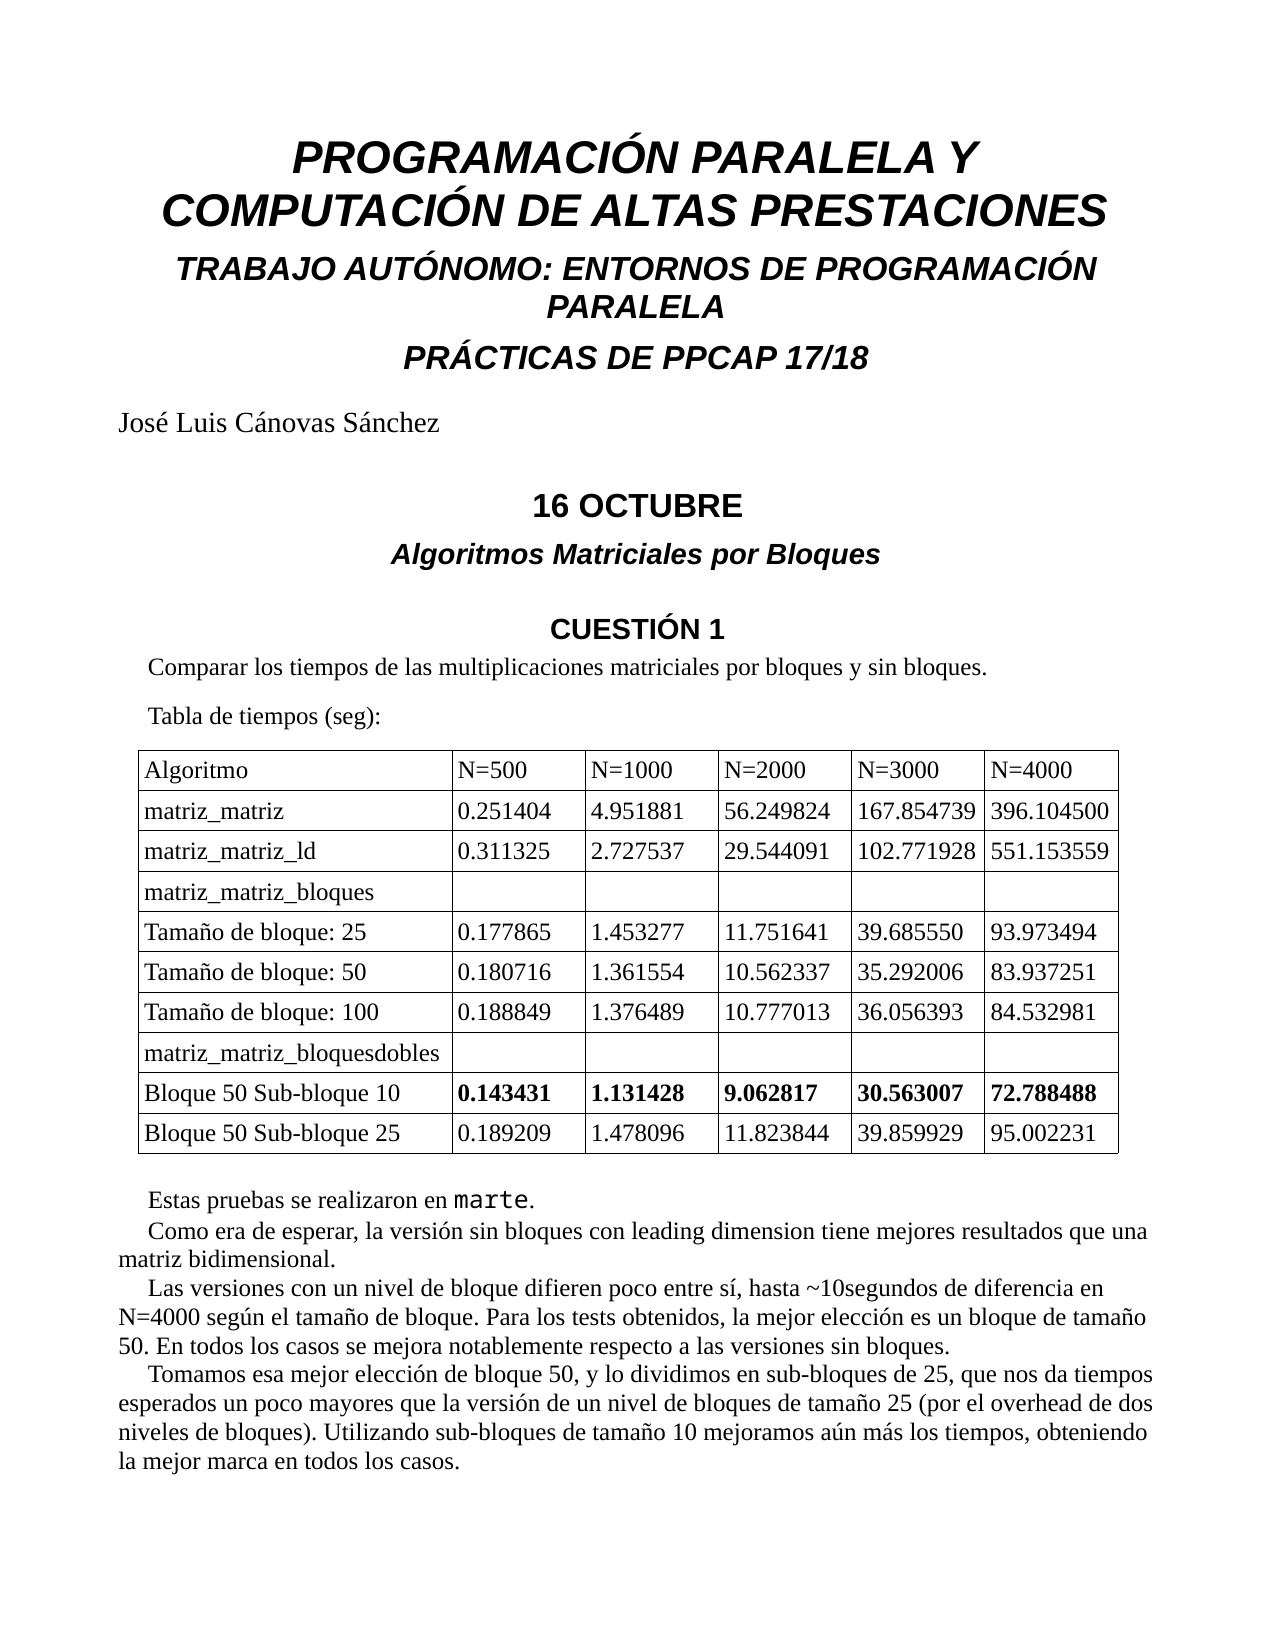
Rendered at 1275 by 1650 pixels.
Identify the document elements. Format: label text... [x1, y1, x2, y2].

table_cell 10.562337 [719, 952, 851, 992]
table_cell 72.788488 [985, 1073, 1118, 1113]
subtitle PROGRAMACIÓN PARALELA Y COMPUTACIÓN DE ALTAS PRESTACIONES [118, 131, 1157, 236]
table_cell Tamaño de bloque: 50 [139, 952, 452, 992]
table_header N=2000 [719, 751, 851, 790]
text Estas pruebas se realizaron en marte. [118, 1182, 1157, 1216]
text Comparar los tiempos de las multiplicaciones matriciales por bloques y sin bloques. [118, 652, 1157, 680]
table_cell 0.188849 [453, 993, 585, 1032]
subtitle CUESTIÓN 1 [118, 612, 1157, 645]
table_cell 102.771928 [852, 831, 984, 871]
table_cell [719, 1033, 851, 1072]
table_cell 30.563007 [852, 1073, 984, 1113]
table_cell 36.056393 [852, 993, 984, 1032]
table_cell 1.361554 [586, 952, 718, 992]
table_cell Tamaño de bloque: 100 [139, 993, 452, 1032]
table_cell 93.973494 [985, 912, 1118, 951]
text Tomamos esa mejor elección de bloque 50, y lo dividimos en sub-bloques de 25, que nos da tiempos esperados un poco mayores que la versión de un nivel de bloques de tamaño 25 (por el overhead de dos niveles de bloques). Utilizando sub-bloques de tamaño 10 mejoramos aún más los tiempos, obteniendo la mejor marca en todos los casos. [118, 1359, 1157, 1474]
table_cell 551.153559 [985, 831, 1118, 871]
table_cell matriz_matriz_bloquesdobles [139, 1033, 452, 1072]
table_cell 83.937251 [985, 952, 1118, 992]
table_cell 396.104500 [985, 791, 1118, 830]
table_cell [586, 872, 718, 911]
table_cell 10.777013 [719, 993, 851, 1032]
table_cell 0.180716 [453, 952, 585, 992]
subtitle 16 OCTUBRE [118, 486, 1157, 524]
table_cell 35.292006 [852, 952, 984, 992]
subtitle PRÁCTICAS DE PPCAP 17/18 [118, 338, 1157, 376]
table_cell [453, 872, 585, 911]
table_cell 2.727537 [586, 831, 718, 871]
table_cell [852, 1033, 984, 1072]
table_cell 1.376489 [586, 993, 718, 1032]
table_cell matriz_matriz [139, 791, 452, 830]
text Como era de esperar, la versión sin bloques con leading dimension tiene mejores resultados que una matriz bidimensional. [118, 1216, 1157, 1273]
table_header N=3000 [852, 751, 984, 790]
table_cell Tamaño de bloque: 25 [139, 912, 452, 951]
table_cell 95.002231 [985, 1114, 1118, 1153]
table_cell 1.478096 [586, 1114, 718, 1153]
table_header Algoritmo [139, 751, 452, 790]
table_cell Bloque 50 Sub-bloque 10 [139, 1073, 452, 1113]
table_cell 167.854739 [852, 791, 984, 830]
table_cell [453, 1033, 585, 1072]
table_cell 11.823844 [719, 1114, 851, 1153]
table_cell [985, 872, 1118, 911]
table_header N=1000 [586, 751, 718, 790]
table_cell [852, 872, 984, 911]
table_cell 1.131428 [586, 1073, 718, 1113]
table_header N=500 [453, 751, 585, 790]
table_cell 1.453277 [586, 912, 718, 951]
table_cell 0.251404 [453, 791, 585, 830]
table_cell matriz_matriz_ld [139, 831, 452, 871]
subtitle Algoritmos Matriciales por Bloques [118, 537, 1157, 571]
table_cell 9.062817 [719, 1073, 851, 1113]
table_cell 56.249824 [719, 791, 851, 830]
table_cell 29.544091 [719, 831, 851, 871]
table_cell Bloque 50 Sub-bloque 25 [139, 1114, 452, 1153]
table_cell 0.143431 [453, 1073, 585, 1113]
table_cell 4.951881 [586, 791, 718, 830]
table_cell 39.859929 [852, 1114, 984, 1153]
table_cell 0.311325 [453, 831, 585, 871]
table_cell matriz_matriz_bloques [139, 872, 452, 911]
table_cell 84.532981 [985, 993, 1118, 1032]
table_cell 39.685550 [852, 912, 984, 951]
text Tabla de tiempos (seg): [118, 701, 1157, 729]
table_cell 11.751641 [719, 912, 851, 951]
text José Luis Cánovas Sánchez [118, 405, 1157, 439]
table_header N=4000 [985, 751, 1118, 790]
table_cell [985, 1033, 1118, 1072]
table_cell 0.177865 [453, 912, 585, 951]
table_cell 0.189209 [453, 1114, 585, 1153]
table_cell [719, 872, 851, 911]
subtitle TRABAJO AUTÓNOMO: ENTORNOS DE PROGRAMACIÓN PARALELA [118, 248, 1157, 325]
table_cell [586, 1033, 718, 1072]
text Las versiones con un nivel de bloque difieren poco entre sí, hasta ~10segundos de diferencia en N=4000 según el tamaño de bloque. Para los tests obtenidos, la mejor elección es un bloque de tamaño 50. En todos los casos se mejora notablemente respecto a las versiones sin bloques. [118, 1273, 1157, 1359]
